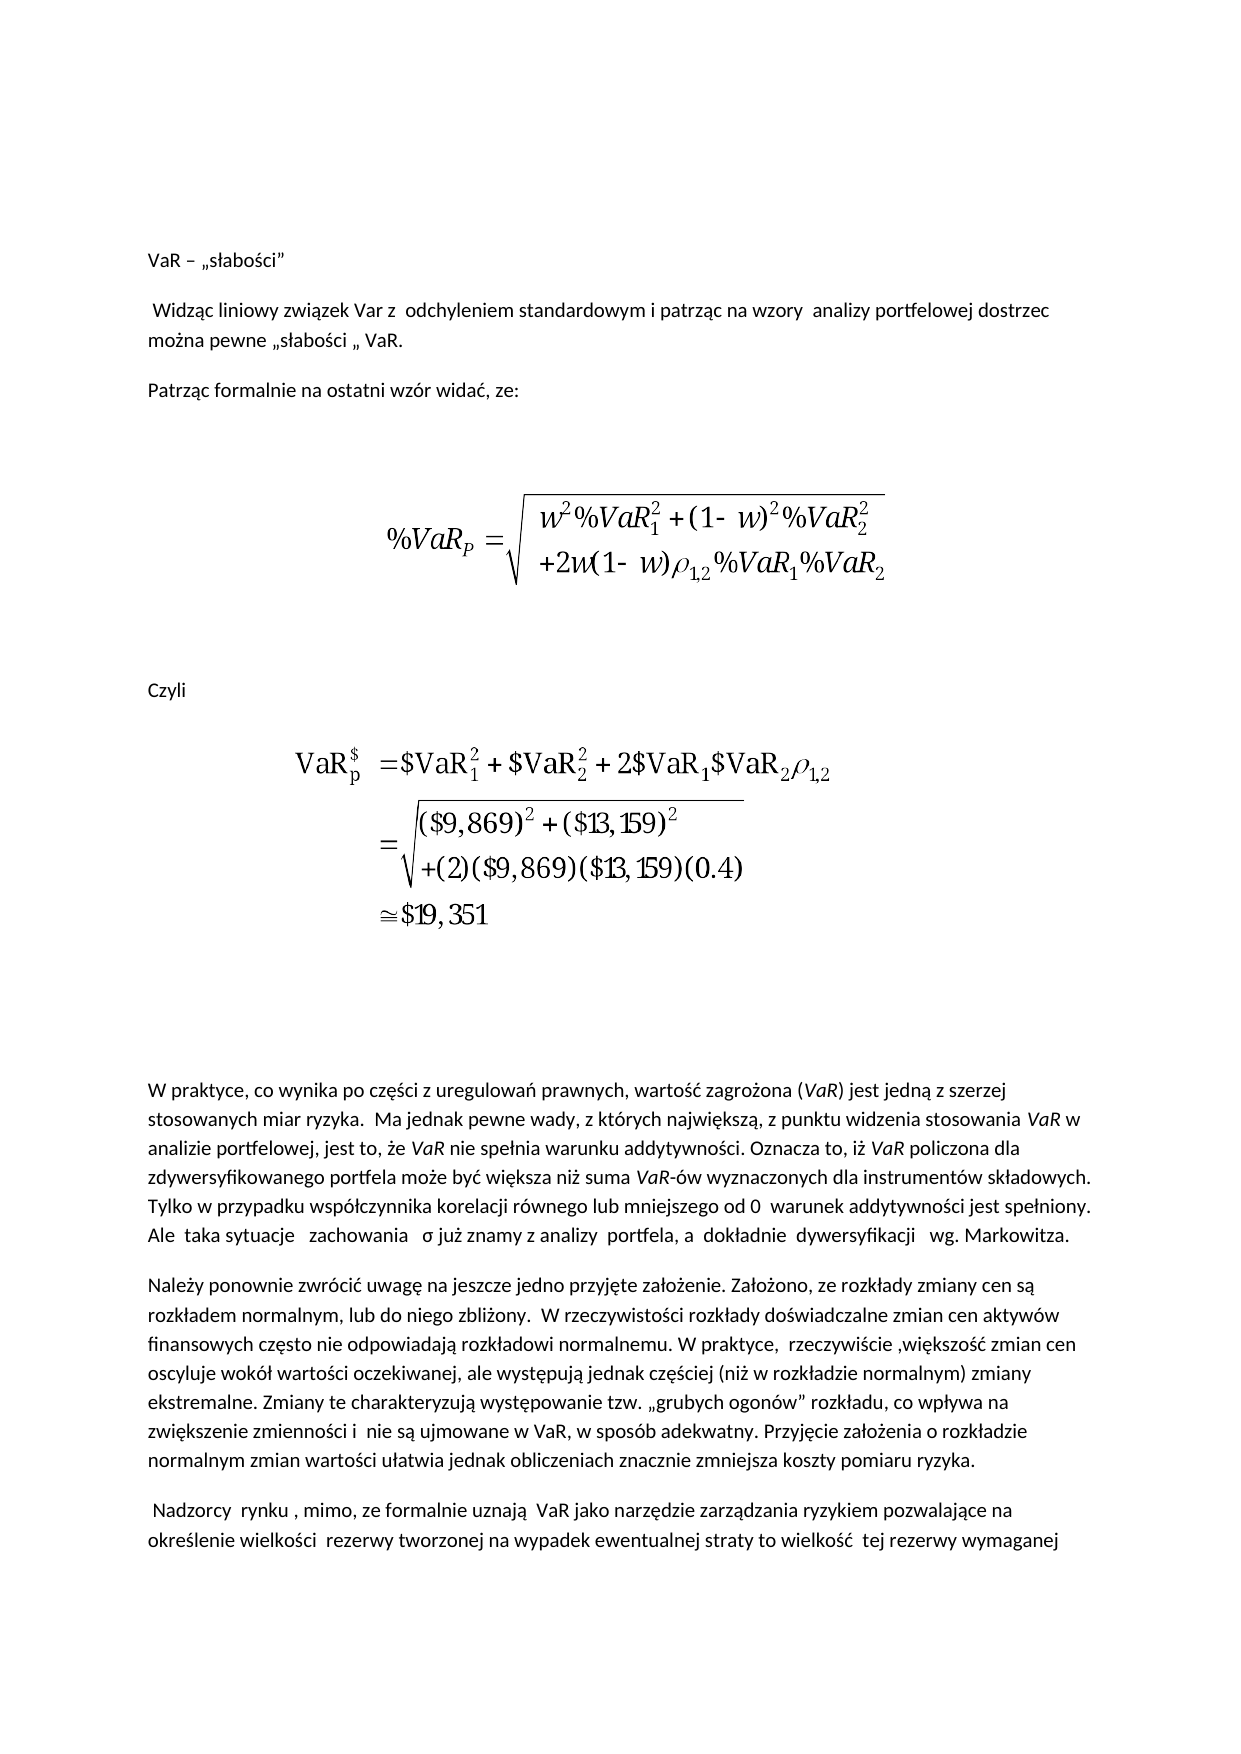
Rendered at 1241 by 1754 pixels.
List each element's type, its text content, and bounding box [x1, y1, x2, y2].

text Widząc liniowy związek Var z odchyleniem standardowym i patrząc na wzory analizy portfelowej dostrzec można pewne „słabości „ VaR. [148, 298, 1093, 352]
text Patrząc formalnie na ostatni wzór widać, ze: [148, 377, 1093, 402]
text Czyli [148, 677, 1093, 702]
text Nadzorcy rynku , mimo, ze formalnie uznają VaR jako narzędzie zarządzania ryzykiem pozwalające na określenie wielkości rezerwy tworzonej na wypadek ewentualnej straty to wielkość tej rezerwy wymaganej [148, 1498, 1093, 1552]
text Należy ponownie zwrócić uwagę na jeszcze jedno przyjęte założenie. Założono, ze rozkłady zmiany cen są rozkładem normalnym, lub do niego zbliżony. W rzeczywistości rozkłady doświadczalne zmian cen aktywów finansowych często nie odpowiadają rozkładowi normalnemu. W praktyce, rzeczywiście ,większość zmian cen oscyluje wokół wartości oczekiwanej, ale występują jednak częściej (niż w rozkładzie normalnym) zmiany ekstremalne. Zmiany te charakteryzują występowanie tzw. „grubych ogonów” rozkładu, co wpływa na zwiększenie zmienności i nie są ujmowane w VaR, w sposób adekwatny. Przyjęcie założenia o rozkładzie normalnym zmian wartości ułatwia jednak obliczeniach znacznie zmniejsza koszty pomiaru ryzyka. [148, 1273, 1093, 1473]
text W praktyce, co wynika po części z uregulowań prawnych, wartość zagrożona (VaR) jest jedną z szerzej stosowanych miar ryzyka. Ma jednak pewne wady, z których największą, z punktu widzenia stosowania VaR w analizie portfelowej, jest to, że VaR nie spełnia warunku addytywności. Oznacza to, iż VaR policzona dla zdywersyfikowanego portfela może być większa niż suma VaR-ów wyznaczonych dla instrumentów składowych. Tylko w przypadku współczynnika korelacji równego lub mniejszego od 0 warunek addytywności jest spełniony. Ale taka sytuacje zachowania σ już znamy z analizy portfela, a dokładnie dywersyfikacji wg. Markowitza. [148, 1077, 1093, 1248]
text VaR – „słabości” [148, 248, 1093, 273]
